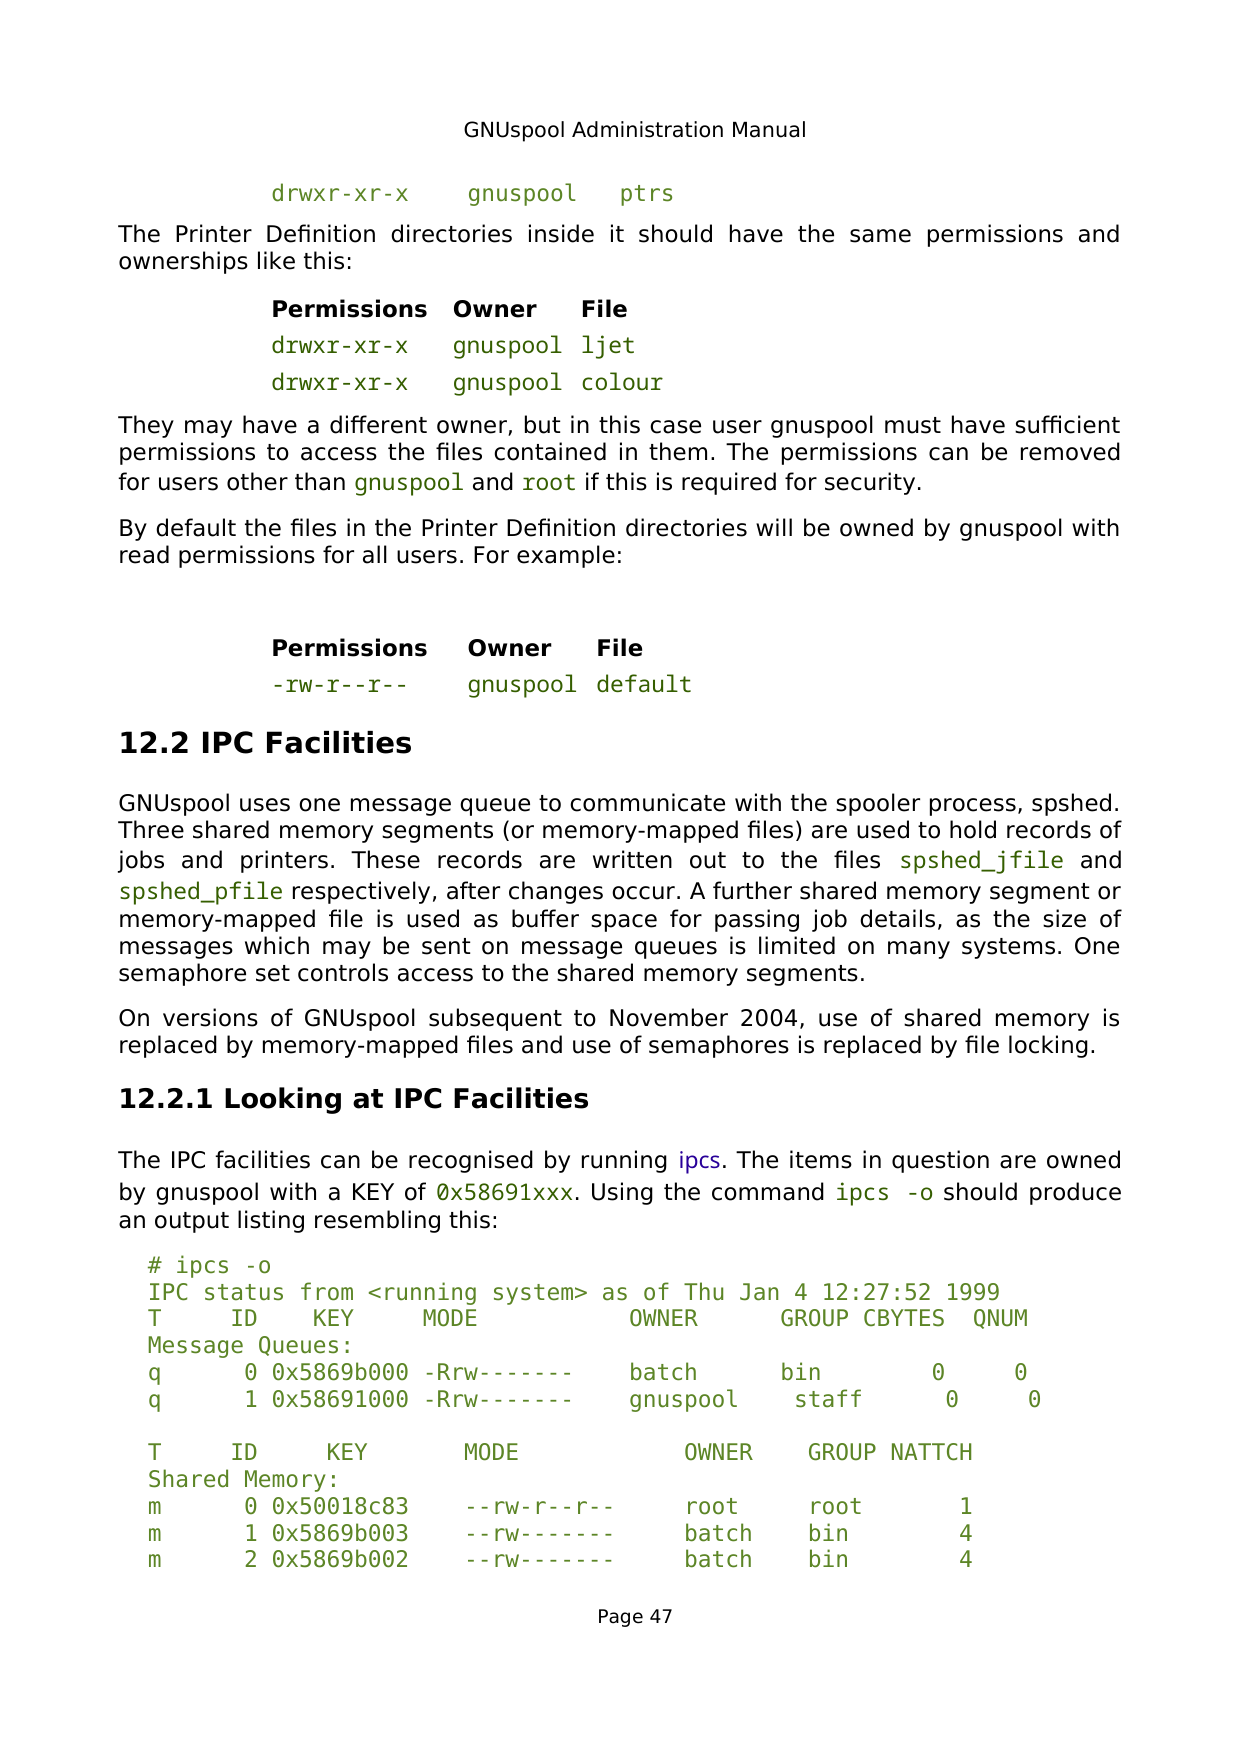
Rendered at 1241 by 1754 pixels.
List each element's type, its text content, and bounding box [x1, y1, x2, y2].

table_cell ljet [578, 326, 680, 363]
table_cell ptrs [616, 177, 796, 210]
text The IPC facilities can be recognised by running ipcs. The items in question are owned by gnuspool with a KEY of 0x58691xxx. Using the command ipcs -o should produce an output listing resembling this: [118, 1144, 1123, 1234]
text GNUspool uses one message queue to communicate with the spooler process, spshed. Three shared memory segments (or memory-mapped files) are used to hold records of jobs and printers. These records are written out to the files spshed_jfile and spshed_pfile respectively, after changes occur. A further shared memory segment or memory-mapped file is used as buffer space for passing job details, as the size of messages which may be sent on message queues is limited on many systems. One semaphore set controls access to the shared memory segments. [118, 790, 1123, 987]
table_cell gnuspool [465, 665, 593, 702]
text By default the files in the Printer Definition directories will be owned by gnuspool with read permissions for all users. For example: [118, 515, 1123, 568]
table_cell default [593, 665, 723, 702]
text T ID KEY MODE OWNER GROUP CBYTES QNUM [148, 1306, 1123, 1332]
text m 1 0x5869b003 --rw------- batch bin 4 [148, 1520, 1123, 1546]
text The Printer Definition directories inside it should have the same permissions and ownerships like this: [118, 221, 1123, 275]
table_cell drwxr-xr-x [268, 326, 450, 363]
table_header File [578, 293, 680, 326]
text On versions of GNUspool subsequent to November 2004, use of shared memory is replaced by memory-mapped files and use of semaphores is replaced by file locking. [118, 1005, 1123, 1059]
table_header Permissions [268, 632, 464, 664]
table_header Owner [450, 293, 578, 326]
table_cell drwxr-xr-x [268, 177, 464, 210]
table_cell drwxr-xr-x [268, 363, 450, 400]
text m 0 0x50018c83 --rw-r--r-- root root 1 [148, 1493, 1123, 1520]
text Shared Memory: [148, 1466, 1123, 1493]
text m 2 0x5869b002 --rw------- batch bin 4 [148, 1546, 1123, 1573]
text They may have a different owner, but in this case user gnuspool must have sufficient permissions to access the files contained in them. The permissions can be removed for users other than gnuspool and root if this is required for security. [118, 412, 1123, 497]
table_header Permissions [268, 293, 450, 326]
subtitle Looking at IPC Facilities [118, 1084, 1123, 1115]
text Message Queues: [148, 1332, 1123, 1359]
text q 0 0x5869b000 -Rrw------- batch bin 0 0 [148, 1359, 1123, 1386]
table_cell gnuspool [465, 177, 616, 210]
text # ipcs -o [148, 1252, 1123, 1279]
subtitle IPC Facilities [118, 727, 1123, 761]
text q 1 0x58691000 -Rrw------- gnuspool staff 0 0 [148, 1386, 1123, 1413]
table_cell -rw-r--r-- [268, 665, 464, 702]
table_cell colour [578, 363, 680, 400]
table_cell gnuspool [450, 326, 578, 363]
text T ID KEY MODE OWNER GROUP NATTCH [148, 1439, 1123, 1466]
text IPC status from <running system> as of Thu Jan 4 12:27:52 1999 [148, 1279, 1123, 1306]
table_header File [593, 632, 723, 664]
table_header Owner [465, 632, 593, 664]
table_cell gnuspool [450, 363, 578, 400]
